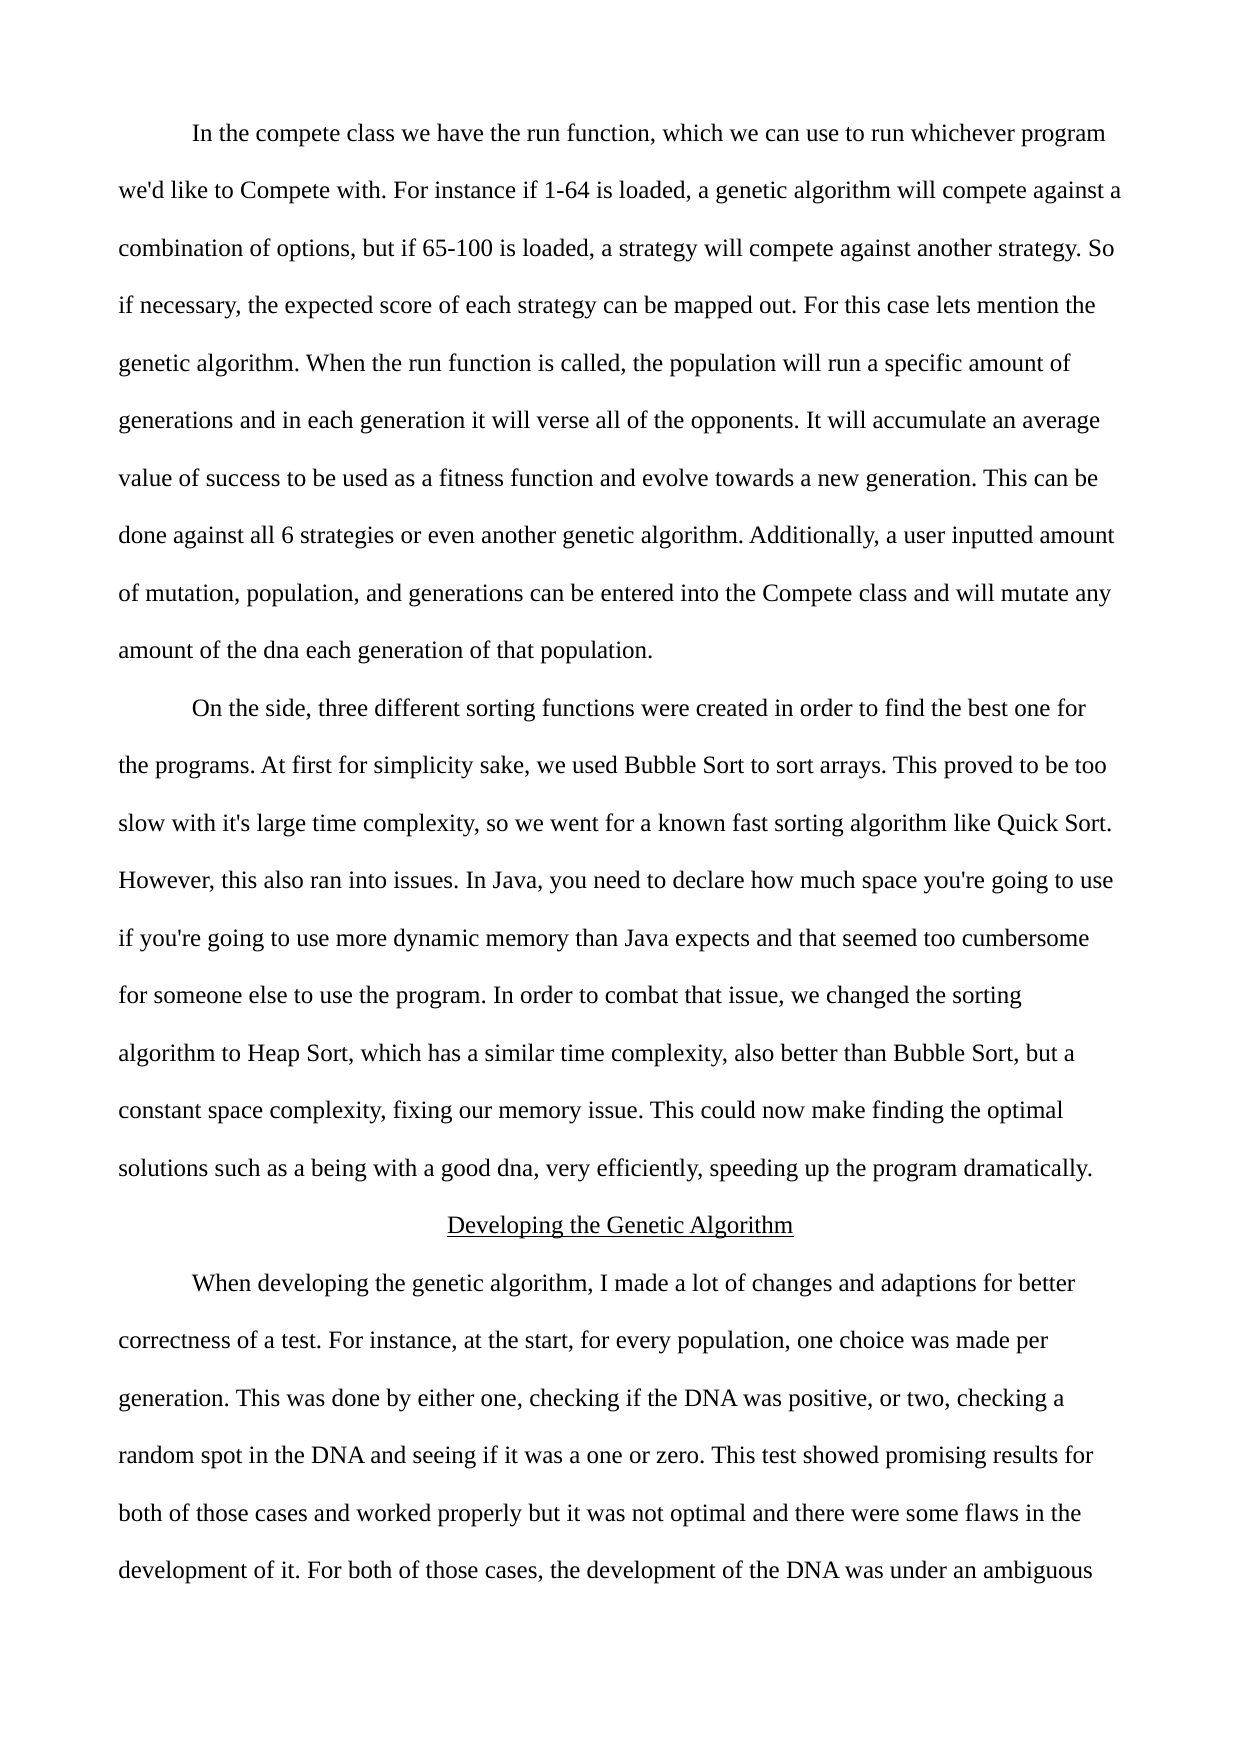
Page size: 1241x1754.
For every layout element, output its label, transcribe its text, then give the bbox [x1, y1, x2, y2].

text When developing the genetic algorithm, I made a lot of changes and adaptions for better correctness of a test. For instance, at the start, for every population, one choice was made per generation. This was done by either one, checking if the DNA was positive, or two, checking a random spot in the DNA and seeing if it was a one or zero. This test showed promising results for both of those cases and worked properly but it was not optimal and there were some flaws in the development of it. For both of those cases, the development of the DNA was under an ambiguous [118, 1268, 1122, 1584]
text In the compete class we have the run function, which we can use to run whichever program we'd like to Compete with. For instance if 1-64 is loaded, a genetic algorithm will compete against a combination of options, but if 65-100 is loaded, a strategy will compete against another strategy. So if necessary, the expected score of each strategy can be mapped out. For this case lets mention the genetic algorithm. When the run function is called, the population will run a specific amount of generations and in each generation it will verse all of the opponents. It will accumulate an average value of success to be used as a fitness function and evolve towards a new generation. This can be done against all 6 strategies or even another genetic algorithm. Additionally, a user inputted amount of mutation, population, and generations can be entered into the Compete class and will mutate any amount of the dna each generation of that population. [118, 118, 1122, 664]
text Developing the Genetic Algorithm [118, 1211, 1122, 1239]
text On the side, three different sorting functions were created in order to find the best one for the programs. At first for simplicity sake, we used Bubble Sort to sort arrays. This proved to be too slow with it's large time complexity, so we went for a known fast sorting algorithm like Quick Sort. However, this also ran into issues. In Java, you need to declare how much space you're going to use if you're going to use more dynamic memory than Java expects and that seemed too cumbersome for someone else to use the program. In order to combat that issue, we changed the sorting algorithm to Heap Sort, which has a similar time complexity, also better than Bubble Sort, but a constant space complexity, fixing our memory issue. This could now make finding the optimal solutions such as a being with a good dna, very efficiently, speeding up the program dramatically. [118, 693, 1122, 1182]
